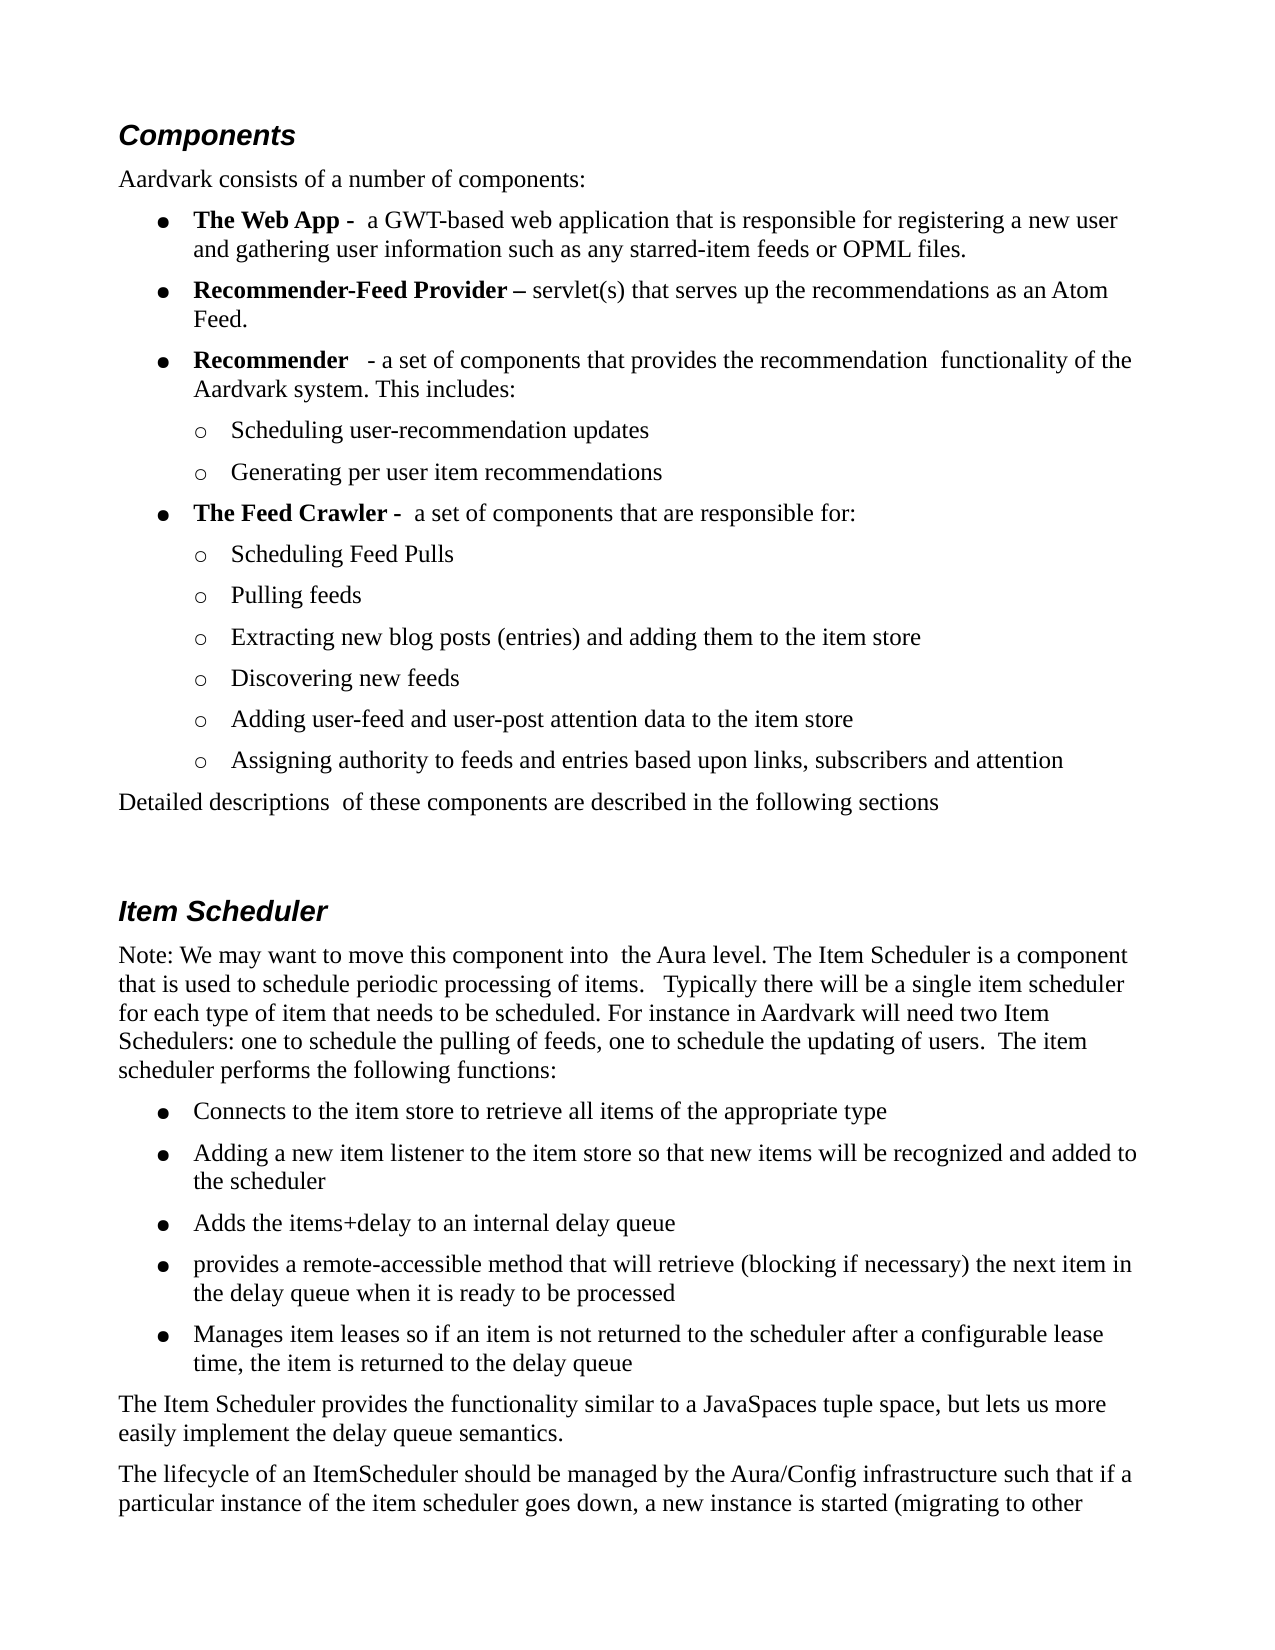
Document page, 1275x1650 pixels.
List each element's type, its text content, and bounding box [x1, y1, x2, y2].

list Assigning authority to feeds and entries based upon links, subscribers and attention [193, 745, 1157, 774]
list The Web App - a GWT-based web application that is responsible for registering a new user and gathering user information such as any starred-item feeds or OPML files. [156, 205, 1157, 263]
list Generating per user item recommendations [193, 457, 1157, 485]
list provides a remote-accessible method that will retrieve (blocking if necessary) the next item in the delay queue when it is ready to be processed [156, 1249, 1157, 1306]
list Adds the items+delay to an internal delay queue [156, 1208, 1157, 1236]
list Connects to the item store to retrieve all items of the appropriate type [156, 1096, 1157, 1125]
list Scheduling Feed Pulls [193, 539, 1157, 568]
text The lifecycle of an ItemScheduler should be managed by the Aura/Config infrastructure such that if a particular instance of the item scheduler goes down, a new instance is started (migrating to other [118, 1459, 1157, 1516]
list The Feed Crawler - a set of components that are responsible for: [156, 498, 1157, 527]
text Aardvark consists of a number of components: [118, 164, 1157, 193]
list Extracting new blog posts (entries) and adding them to the item store [193, 622, 1157, 650]
text Detailed descriptions of these components are described in the following sections [118, 787, 1157, 815]
list Adding user-feed and user-post attention data to the item store [193, 704, 1157, 733]
list Adding a new item listener to the item store so that new items will be recognized and added to the scheduler [156, 1138, 1157, 1195]
list Scheduling user-recommendation updates [193, 415, 1157, 444]
list Recommender-Feed Provider – servlet(s) that serves up the recommendations as an Atom Feed. [156, 275, 1157, 333]
text The Item Scheduler provides the functionality similar to a JavaSpaces tuple space, but lets us more easily implement the delay queue semantics. [118, 1389, 1157, 1446]
list Pulling feeds [193, 580, 1157, 609]
list Manages item leases so if an item is not returned to the scheduler after a configurable lease time, the item is returned to the delay queue [156, 1319, 1157, 1376]
list Discovering new feeds [193, 663, 1157, 692]
subtitle Item Scheduler [118, 894, 1157, 928]
list Recommender - a set of components that provides the recommendation functionality of the Aardvark system. This includes: [156, 345, 1157, 403]
text Note: We may want to move this component into the Aura level. The Item Scheduler is a component that is used to schedule periodic processing of items. Typically there will be a single item scheduler for each type of item that needs to be scheduled. For instance in Aardvark will need two Item Schedulers: one to schedule the pulling of feeds, one to schedule the updating of users. The item scheduler performs the following functions: [118, 940, 1157, 1084]
subtitle Components [118, 118, 1157, 152]
